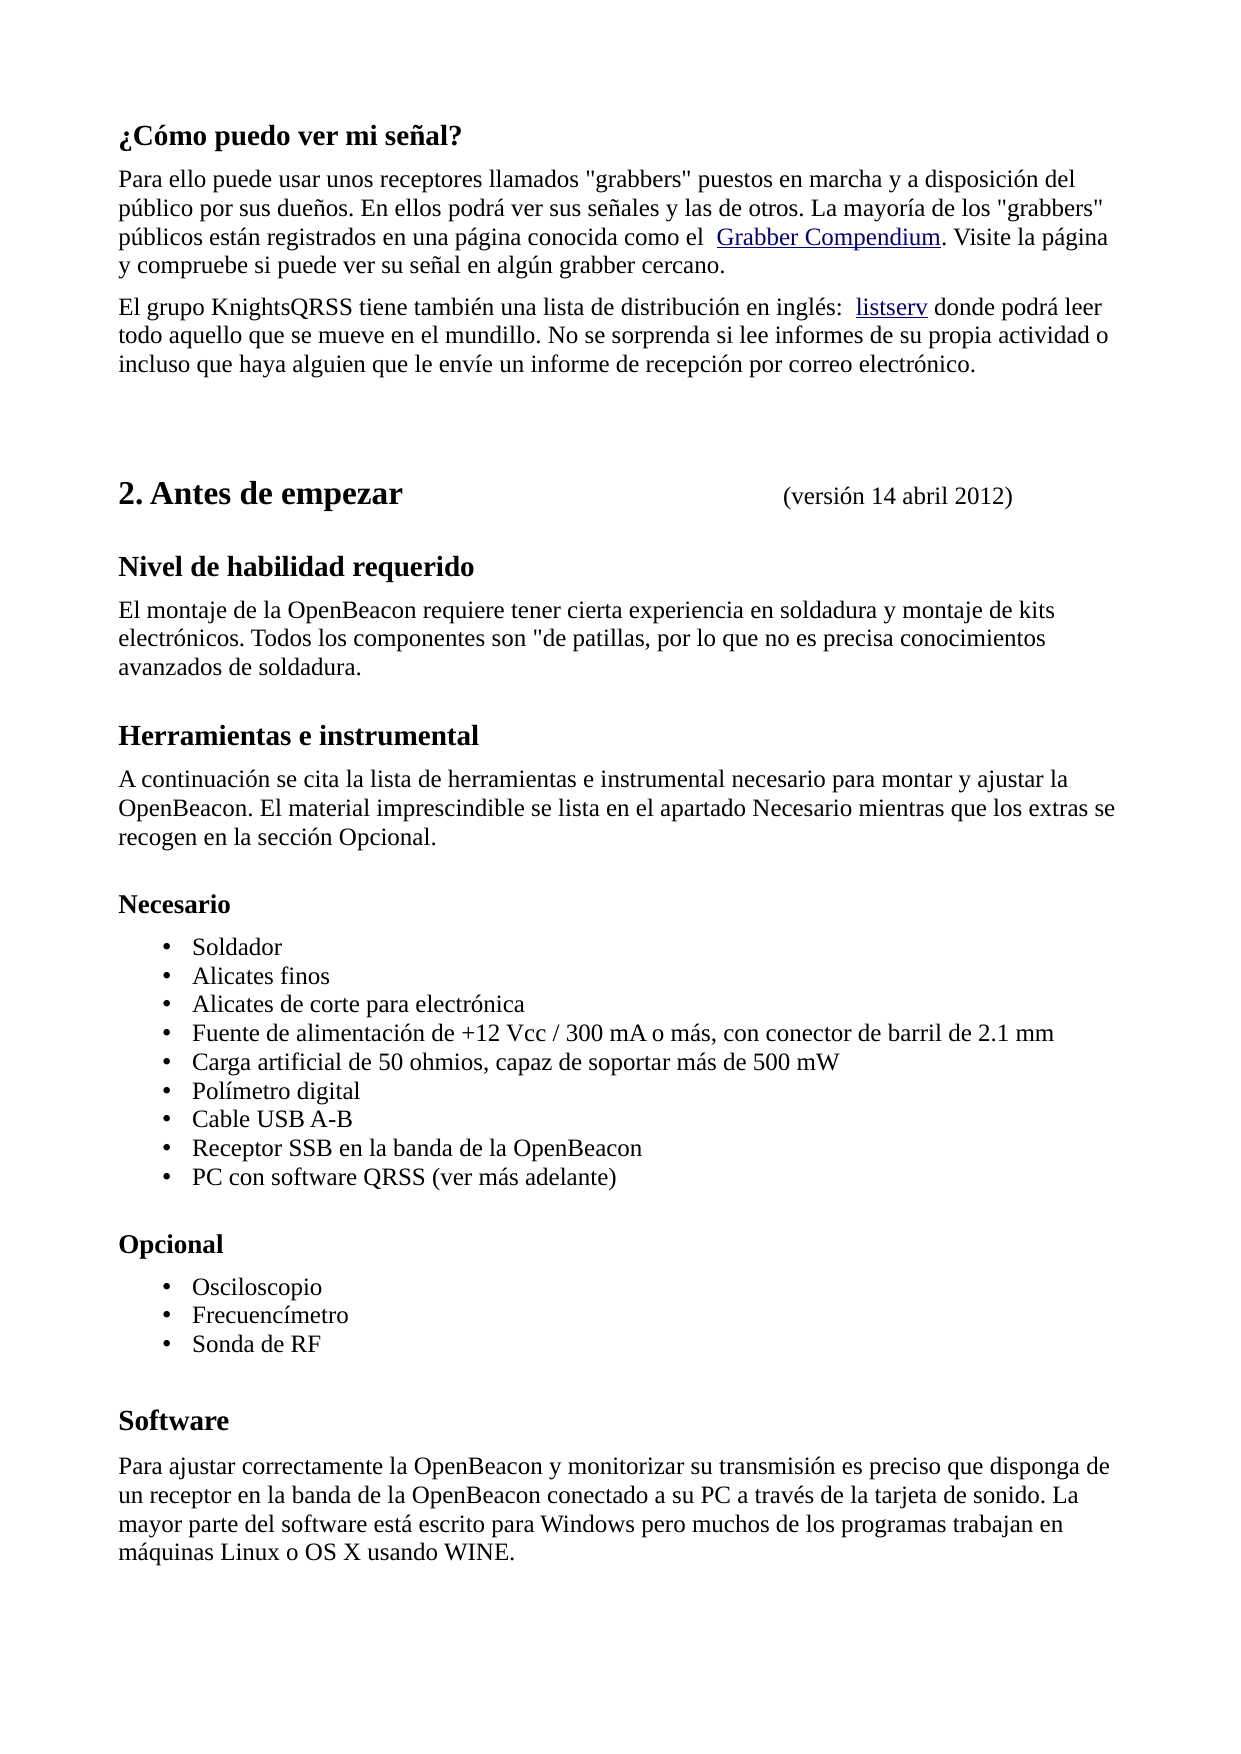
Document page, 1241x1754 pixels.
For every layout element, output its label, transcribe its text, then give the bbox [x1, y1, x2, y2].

list Polímetro digital [162, 1076, 1122, 1104]
text A continuación se cita la lista de herramientas e instrumental necesario para montar y ajustar la OpenBeacon. El material imprescindible se lista en el apartado Necesario mientras que los extras se recogen en la sección Opcional. [118, 764, 1122, 851]
list Receptor SSB en la banda de la OpenBeacon [162, 1133, 1122, 1162]
subtitle Opcional [118, 1228, 1122, 1259]
subtitle Software [118, 1396, 1122, 1439]
list Cable USB A-B [162, 1104, 1122, 1133]
subtitle ¿Cómo puedo ver mi señal? [118, 118, 1122, 152]
list Soldador [162, 932, 1122, 961]
subtitle Necesario [118, 888, 1122, 919]
list Alicates de corte para electrónica [162, 989, 1122, 1018]
subtitle Herramientas e instrumental [118, 718, 1122, 752]
list Fuente de alimentación de +12 Vcc / 300 mA o más, con conector de barril de 2.1 mm [162, 1018, 1122, 1047]
subtitle 2. Antes de empezar (versión 14 abril 2012) [118, 473, 1122, 511]
text Para ajustar correctamente la OpenBeacon y monitorizar su transmisión es preciso que disponga de un receptor en la banda de la OpenBeacon conectado a su PC a través de la tarjeta de sonido. La mayor parte del software está escrito para Windows pero muchos de los programas trabajan en máquinas Linux o OS X usando WINE. [118, 1451, 1122, 1566]
text El montaje de la OpenBeacon requiere tener cierta experiencia en soldadura y montaje de kits electrónicos. Todos los componentes son "de patillas, por lo que no es precisa conocimientos avanzados de soldadura. [118, 595, 1122, 681]
subtitle Nivel de habilidad requerido [118, 549, 1122, 582]
list Osciloscopio [162, 1272, 1122, 1301]
text Para ello puede usar unos receptores llamados "grabbers" puestos en marcha y a disposición del público por sus dueños. En ellos podrá ver sus señales y las de otros. La mayoría de los "grabbers" públicos están registrados en una página conocida como el Grabber Compendium. Visite la página y compruebe si puede ver su señal en algún grabber cercano. [118, 164, 1122, 279]
list Carga artificial de 50 ohmios, capaz de soportar más de 500 mW [162, 1047, 1122, 1076]
list Sonda de RF [162, 1329, 1122, 1358]
list Frecuencímetro [162, 1301, 1122, 1329]
list PC con software QRSS (ver más adelante) [162, 1162, 1122, 1191]
text El grupo KnightsQRSS tiene también una lista de distribución en inglés: listserv donde podrá leer todo aquello que se mueve en el mundillo. No se sorprenda si lee informes de su propia actividad o incluso que haya alguien que le envíe un informe de recepción por correo electrónico. [118, 292, 1122, 378]
list Alicates finos [162, 961, 1122, 989]
